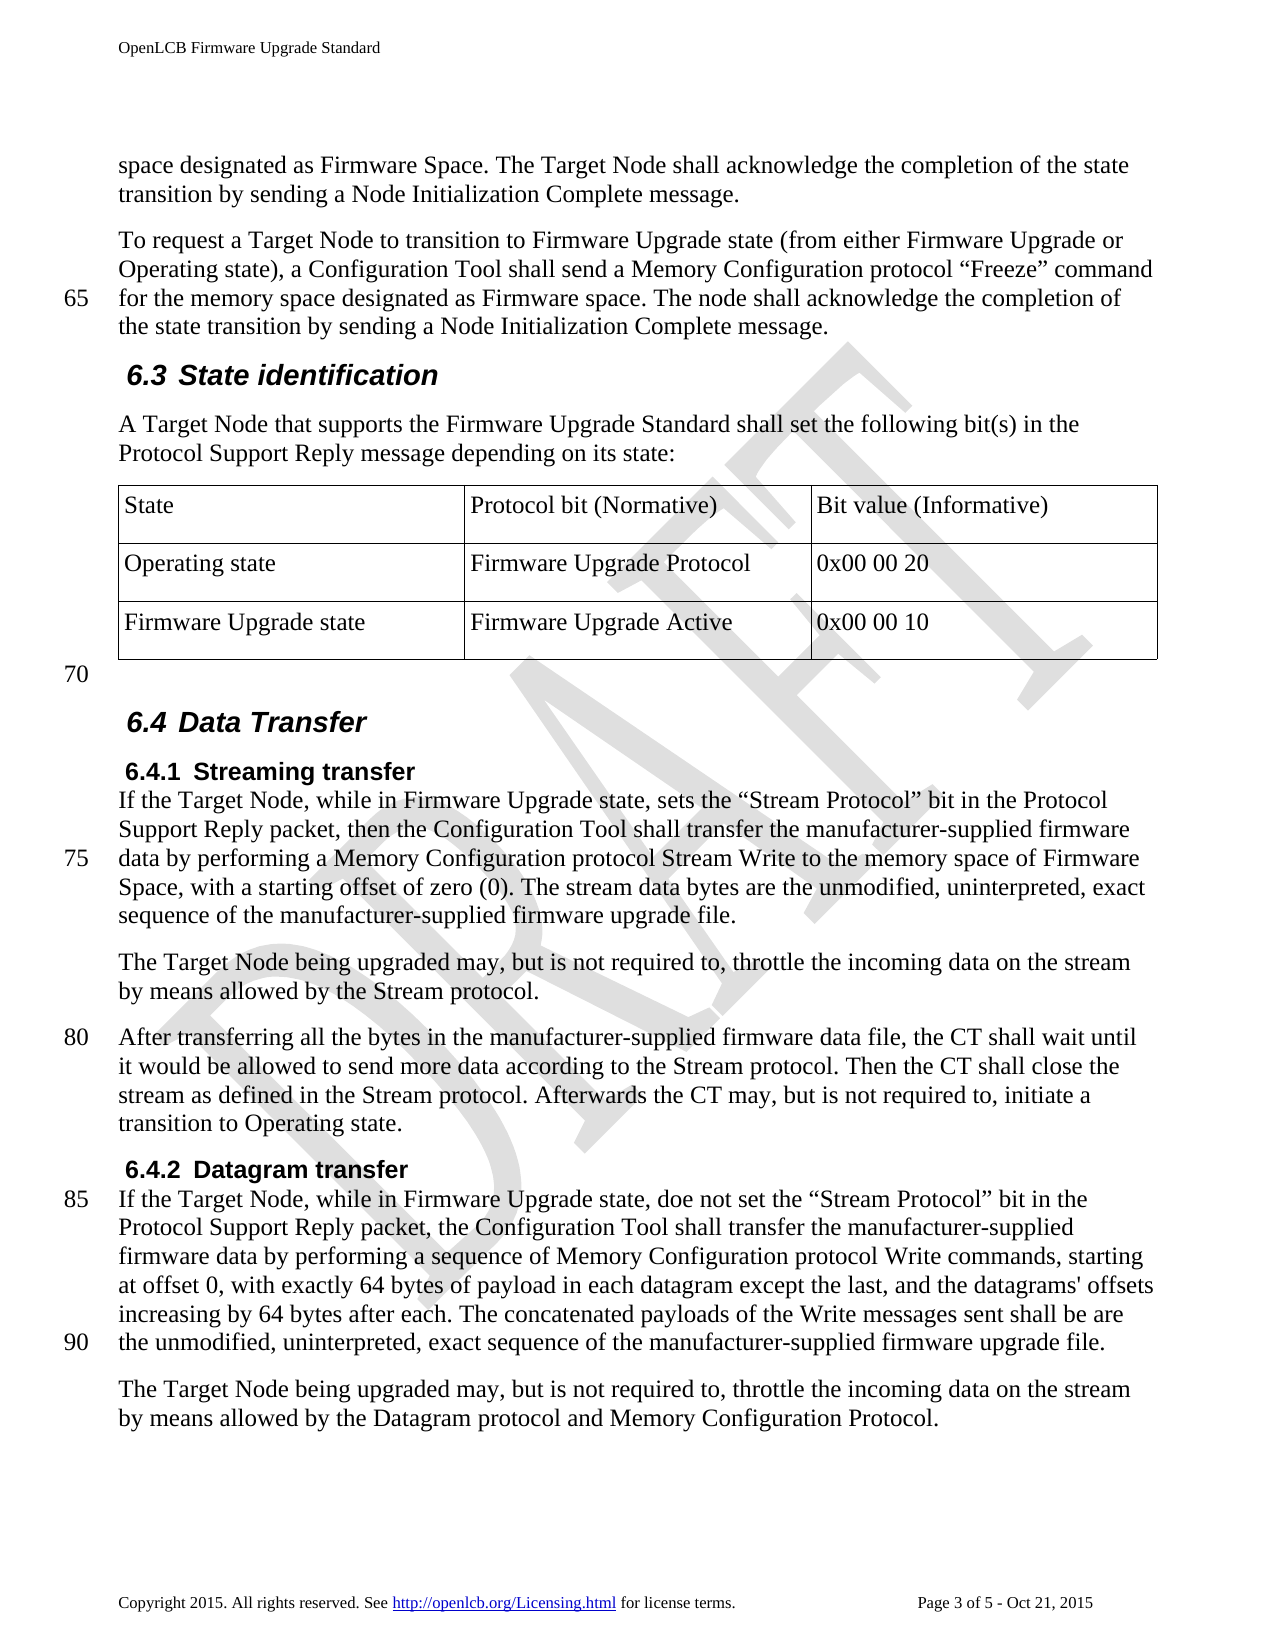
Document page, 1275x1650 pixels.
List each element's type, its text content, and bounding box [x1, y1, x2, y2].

table_cell Operating state [119, 544, 464, 601]
table_cell [1006, 602, 1157, 659]
table_header Protocol bit (Normative) [465, 486, 702, 543]
text The Target Node being upgraded may, but is not required to, throttle the incoming data on the stream by means allowed by the Datagram protocol and Memory Configuration Protocol. [118, 1374, 1157, 1431]
subtitle [681, 757, 846, 786]
table_header Bit value (Informative) [890, 486, 1157, 543]
text After transferring all the bytes in the manufacturer-supplied firmware data file, the CT shall wait until it would be allowed to send more data according to the Stream protocol. Then the CT shall close the stream as defined in the Stream protocol. Afterwards the CT may, but is not required to, initiate a transition to Operating state. [422, 1022, 584, 1137]
text A Target Node that supports the Firmware Upgrade Standard shall set the following bit(s) in the Protocol Support Reply message depending on its state: [815, 409, 1157, 467]
text If the Target Node, while in Firmware Upgrade state, sets the “Stream Protocol” bit in the Protocol Support Reply packet, then the Configuration Tool shall transfer the manufacturer-supplied firmware data by performing a Memory Configuration protocol Stream Write to the memory space of Firmware Space, with a starting offset of zero (0). The stream data bytes are the unmodified, uninterpreted, exact sequence of the manufacturer-supplied firmware upgrade file. [118, 786, 683, 929]
table_cell [948, 544, 1157, 601]
text To request a Target Node to transition to Firmware Upgrade state (from either Firmware Upgrade or Operating state), a Configuration Tool shall send a Memory Configuration protocol “Freeze” command for the memory space designated as Firmware space. The node shall acknowledge the completion of the state transition by sending a Node Initialization Complete message. [118, 225, 1157, 340]
subtitle State identification [118, 358, 830, 391]
subtitle [585, 757, 668, 786]
text The Target Node being upgraded may, but is not required to, throttle the incoming data on the stream by means allowed by the Stream protocol. [223, 977, 348, 1004]
subtitle [837, 374, 879, 391]
text The Target Node being upgraded may, but is not required to, throttle the incoming data on the stream by means allowed by the Stream protocol. [717, 947, 1157, 1004]
table_cell Firmware Upgrade Active [465, 602, 719, 659]
text If the Target Node, while in Firmware Upgrade state, sets the “Stream Protocol” bit in the Protocol Support Reply packet, then the Configuration Tool shall transfer the manufacturer-supplied firmware data by performing a Memory Configuration protocol Stream Write to the memory space of Firmware Space, with a starting offset of zero (0). The stream data bytes are the unmodified, uninterpreted, exact sequence of the manufacturer-supplied firmware upgrade file. [370, 828, 515, 929]
text If the Target Node, while in Firmware Upgrade state, sets the “Stream Protocol” bit in the Protocol Support Reply packet, then the Configuration Tool shall transfer the manufacturer-supplied firmware data by performing a Memory Configuration protocol Stream Write to the memory space of Firmware Space, with a starting offset of zero (0). The stream data bytes are the unmodified, uninterpreted, exact sequence of the manufacturer-supplied firmware upgrade file. [670, 786, 1157, 929]
subtitle [605, 705, 799, 739]
subtitle Datagram transfer [517, 1155, 1157, 1184]
table_header Protocol bit (Normative) [685, 509, 762, 543]
text After transferring all the bytes in the manufacturer-supplied firmware data file, the CT shall wait until it would be allowed to send more data according to the Stream protocol. Then the CT shall close the stream as defined in the Stream protocol. Afterwards the CT may, but is not required to, initiate a transition to Operating state. [528, 1022, 1157, 1137]
text The Target Node being upgraded may, but is not required to, throttle the incoming data on the stream by means allowed by the Stream protocol. [118, 947, 254, 1004]
subtitle Datagram transfer [351, 1155, 493, 1184]
text The Target Node being upgraded may, but is not required to, throttle the incoming data on the stream by means allowed by the Stream protocol. [546, 947, 721, 1004]
table_cell Firmware Upgrade Protocol [671, 544, 811, 601]
text A Target Node that supports the Firmware Upgrade Standard shall set the following bit(s) in the Protocol Support Reply message depending on its state: [118, 409, 779, 467]
text The Target Node being upgraded may, but is not required to, throttle the incoming data on the stream by means allowed by the Stream protocol. [310, 947, 452, 1004]
subtitle [549, 705, 599, 739]
subtitle [866, 358, 1157, 391]
table_cell 0x00 00 20 [812, 544, 962, 601]
table_cell Firmware Upgrade Protocol [465, 544, 661, 601]
text After transferring all the bytes in the manufacturer-supplied firmware data file, the CT shall wait until it would be allowed to send more data according to the Stream protocol. Then the CT shall close the stream as defined in the Stream protocol. Afterwards the CT may, but is not required to, initiate a transition to Operating state. [218, 1022, 476, 1137]
table_cell Firmware Upgrade state [119, 602, 464, 659]
table_cell Firmware Upgrade Active [705, 602, 811, 659]
table_header Protocol bit (Normative) [724, 486, 811, 543]
table_header Bit value (Informative) [812, 486, 904, 543]
text If the Target Node, while in Firmware Upgrade state, doe not set the “Stream Protocol” bit in the Protocol Support Reply packet, the Configuration Tool shall transfer the manufacturer-supplied firmware data by performing a sequence of Memory Configuration protocol Write commands, starting at offset 0, with exactly 64 bytes of payload in each datagram except the last, and the datagrams' offsets increasing by 64 bytes after each. The concatenated payloads of the Write messages sent shall be are the unmodified, uninterpreted, exact sequence of the manufacturer-supplied firmware upgrade file. [118, 1184, 1157, 1356]
text space designated as Firmware Space. The Target Node shall acknowledge the completion of the state transition by sending a Node Initialization Complete message. [118, 150, 1157, 207]
subtitle Datagram transfer [118, 1155, 337, 1184]
text After transferring all the bytes in the manufacturer-supplied firmware data file, the CT shall wait until it would be allowed to send more data according to the Stream protocol. Then the CT shall close the stream as defined in the Stream protocol. Afterwards the CT may, but is not required to, initiate a transition to Operating state. [118, 1022, 290, 1137]
table_header State [119, 486, 464, 543]
subtitle Data Transfer [118, 705, 552, 739]
subtitle [860, 757, 1157, 786]
subtitle Streaming transfer [118, 757, 585, 786]
subtitle [808, 705, 1157, 739]
table_cell 0x00 00 10 [812, 602, 1020, 659]
